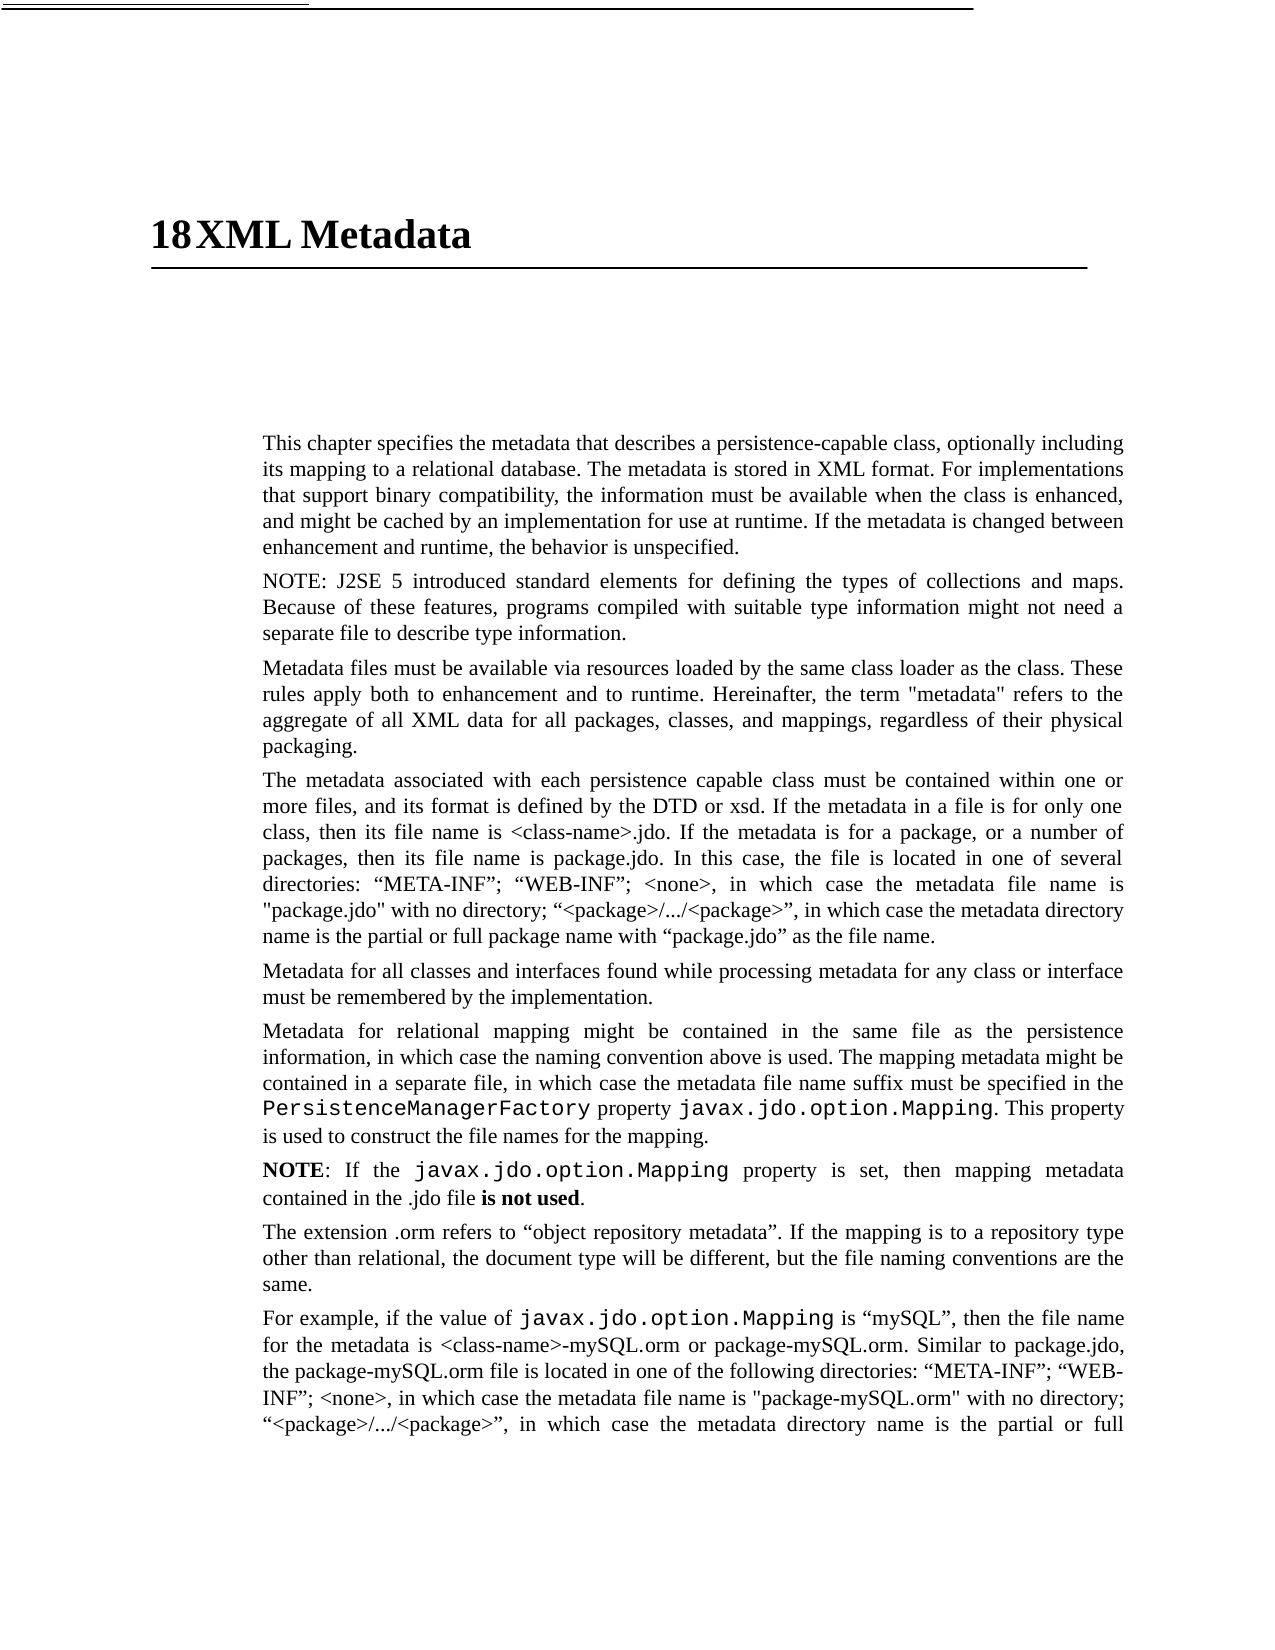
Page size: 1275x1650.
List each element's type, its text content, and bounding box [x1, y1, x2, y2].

text This chapter specifies the metadata that describes a persistence-capable class, optionally including its mapping to a relational database. The metadata is stored in XML format. For implementations that support binary compatibility, the information must be available when the class is enhanced, and might be cached by an implementation for use at runtime. If the metadata is changed between enhancement and runtime, the behavior is unspecified. [262, 429, 1125, 559]
subtitle XML Metadata [150, 210, 1125, 258]
text The extension .orm refers to “object repository metadata”. If the mapping is to a repository type other than relational, the document type will be different, but the file naming conventions are the same. [262, 1218, 1125, 1296]
text Metadata for relational mapping might be contained in the same file as the persistence information, in which case the naming convention above is used. The mapping metadata might be contained in a separate file, in which case the metadata file name suffix must be specified in the PersistenceManagerFactory property javax.jdo.option.Mapping. This property is used to construct the file names for the mapping. [262, 1017, 1125, 1148]
text The metadata associated with each persistence capable class must be contained within one or more files, and its format is defined by the DTD or xsd. If the metadata in a file is for only one class, then its file name is <class-name>.jdo. If the metadata is for a package, or a number of packages, then its file name is package.jdo. In this case, the file is located in one of several directories: “META-INF”; “WEB-INF”; <none>, in which case the metadata file name is "package.jdo" with no directory; “<package>/.../<package>”, in which case the metadata directory name is the partial or full package name with “package.jdo” as the file name. [262, 766, 1125, 948]
text NOTE: J2SE 5 introduced standard elements for defining the types of collections and maps. Because of these features, programs compiled with suitable type information might not need a separate file to describe type information. [262, 567, 1125, 645]
text Metadata files must be available via resources loaded by the same class loader as the class. These rules apply both to enhancement and to runtime. Hereinafter, the term "metadata" refers to the aggregate of all XML data for all packages, classes, and mappings, regardless of their physical packaging. [262, 654, 1125, 758]
text For example, if the value of javax.jdo.option.Mapping is “mySQL”, then the file name for the metadata is <class-name>-mySQL.orm or package-mySQL.orm. Similar to package.jdo, the package-mySQL.orm file is located in one of the following directories: “META-INF”; “WEB-INF”; <none>, in which case the metadata file name is "package-mySQL.orm" with no directory; “<package>/.../<package>”, in which case the metadata directory name is the partial or full [262, 1304, 1125, 1436]
text Metadata for all classes and interfaces found while processing metadata for any class or interface must be remembered by the implementation. [262, 957, 1125, 1009]
text NOTE: If the javax.jdo.option.Mapping property is set, then mapping metadata contained in the .jdo file is not used. [262, 1157, 1125, 1210]
